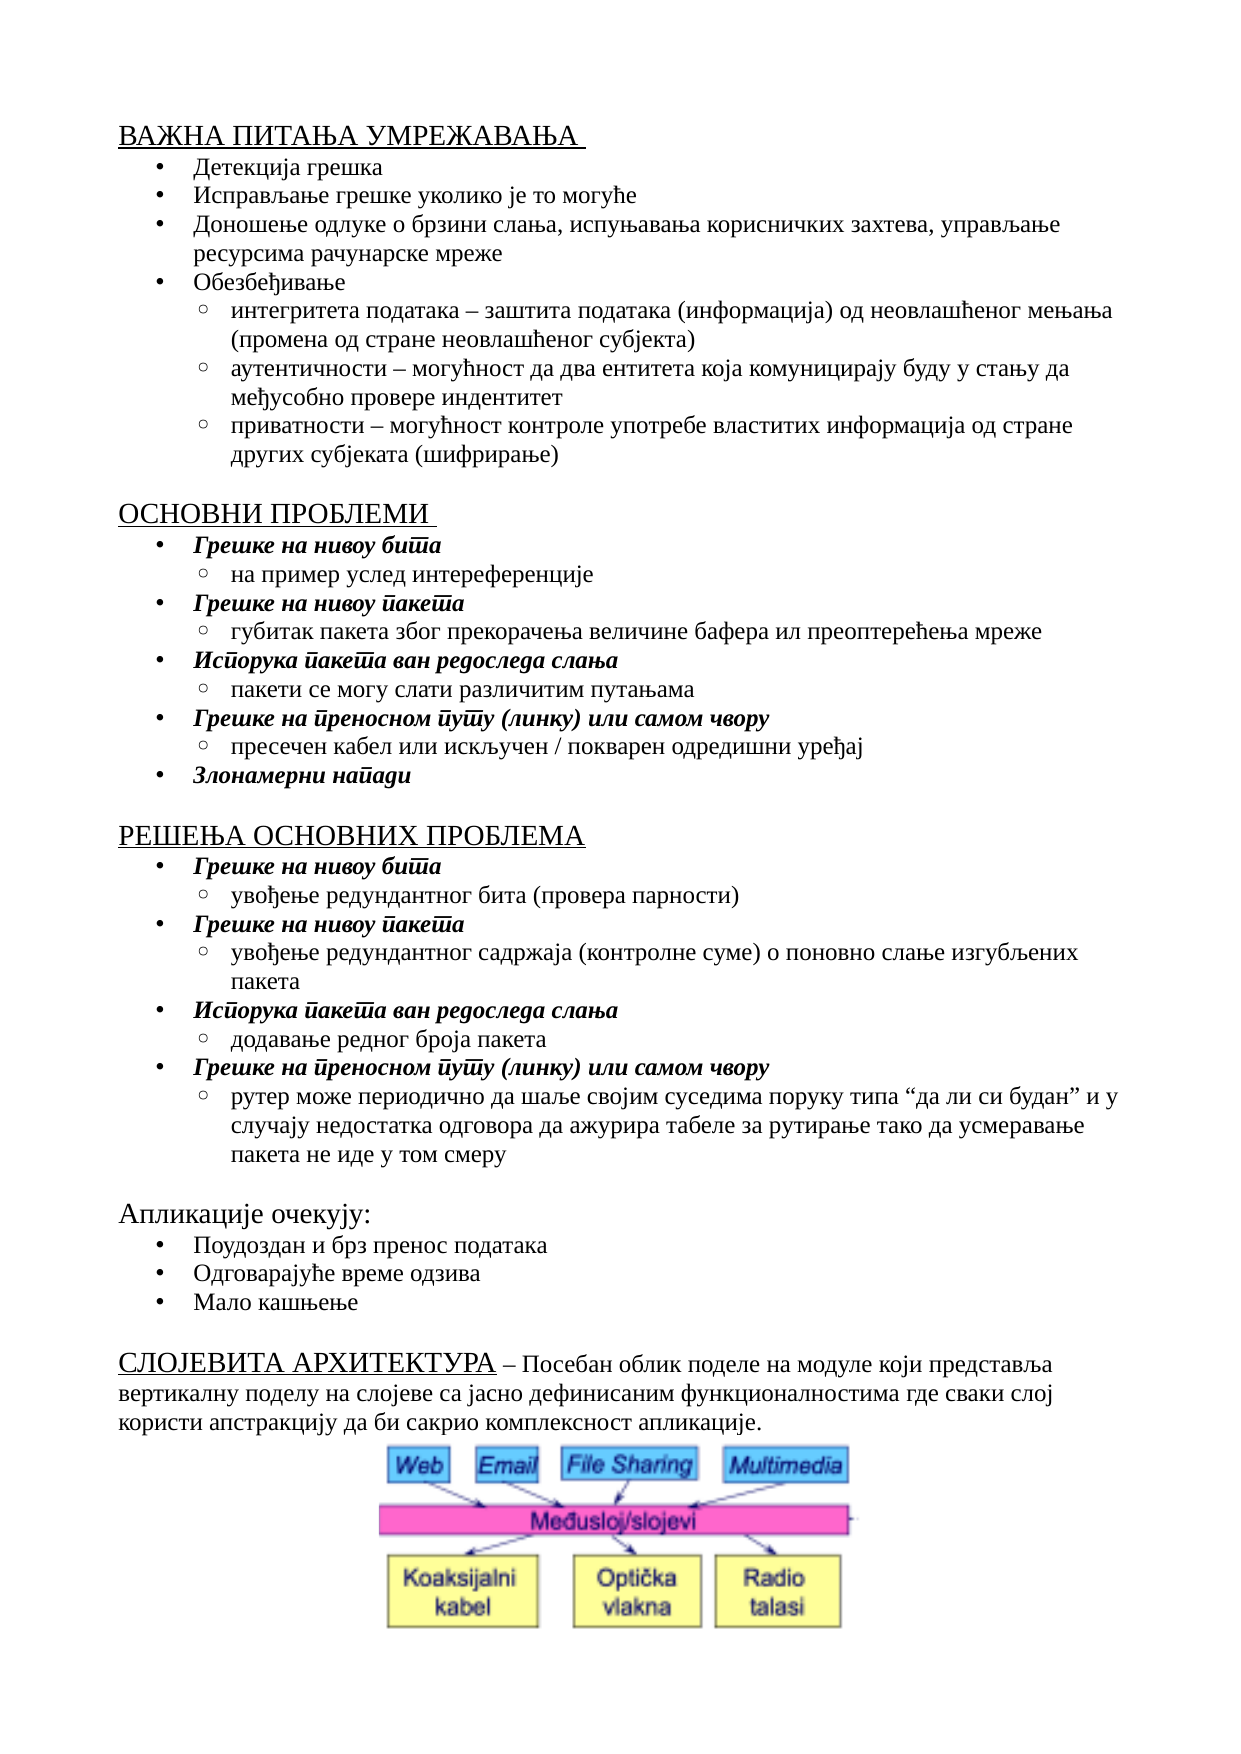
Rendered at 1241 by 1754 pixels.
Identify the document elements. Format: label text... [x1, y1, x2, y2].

list увођење редундантног бита (провера парности) [193, 880, 1122, 909]
list интегритета података – заштита података (информација) од неовлашћеног мењања (промена од стране неовлашћеног субјекта) [193, 295, 1122, 353]
list пресечен кабел или искључен / покварен одредишни уређај [193, 731, 1122, 760]
text Апликације очекују: [118, 1196, 1122, 1230]
list Исправљање грешке уколико је то могуће [156, 180, 1122, 209]
list Грешке на нивоу бита [156, 530, 1122, 559]
list пакети се могу слати различитим путањама [193, 674, 1122, 703]
list Грешке на нивоу пакета [156, 909, 1122, 937]
list рутер може периодично да шаље својим суседима поруку типа “да ли си будан” и у случају недостатка одговора да ажурира табеле за рутирање тако да усмеравање пакета не иде у том смеру [193, 1081, 1122, 1167]
text ВАЖНА ПИТАЊА УМРЕЖАВАЊА [118, 118, 1122, 152]
list Доношење одлуке о брзини слања, испуњавања корисничких захтева, управљање ресурсима рачунарске мреже [156, 209, 1122, 267]
list Грешке на нивоу бита [156, 851, 1122, 880]
list Обезбеђивање [156, 267, 1122, 295]
text СЛОЈЕВИТА АРХИТЕКТУРА – Посебан облик поделе на модуле који представља вертикалну поделу на слојеве са јасно дефинисаним функционалностима где сваки слој користи апстракцију да би сакрио комплексност апликације. [118, 1345, 1122, 1436]
list додавање редног броја пакета [193, 1024, 1122, 1052]
text ОСНОВНИ ПРОБЛЕМИ [118, 497, 1122, 530]
list Мало кашњење [156, 1287, 1122, 1316]
list Поудоздан и брз пренос података [156, 1230, 1122, 1258]
list на пример услед интереференције [193, 559, 1122, 588]
list Испорука пакета ван редоследа слања [156, 645, 1122, 674]
list Грешке на преносном путу (линку) или самом чвору [156, 703, 1122, 731]
list Испорука пакета ван редоследа слања [156, 995, 1122, 1024]
list губитак пакета због прекорачења величине бафера ил преоптерећења мреже [193, 616, 1122, 645]
list Грешке на нивоу пакета [156, 588, 1122, 616]
list Одговарајуће време одзива [156, 1258, 1122, 1287]
list Детекција грешка [156, 152, 1122, 180]
list приватности – могућност контроле употребе властитих информација од стране других субјеката (шифрирање) [193, 410, 1122, 468]
list Грешке на преносном путу (линку) или самом чвору [156, 1052, 1122, 1081]
list Злонамерни напади [156, 760, 1122, 789]
list аутентичности – могућност да два ентитета која комуницирају буду у стању да међусобно провере индентитет [193, 353, 1122, 410]
list увођење редундантног садржаја (контролне суме) o поновно слање изгубљених пакета [193, 937, 1122, 995]
text РЕШЕЊА ОСНОВНИХ ПРОБЛЕМА [118, 818, 1122, 851]
picture [378, 1435, 862, 1641]
